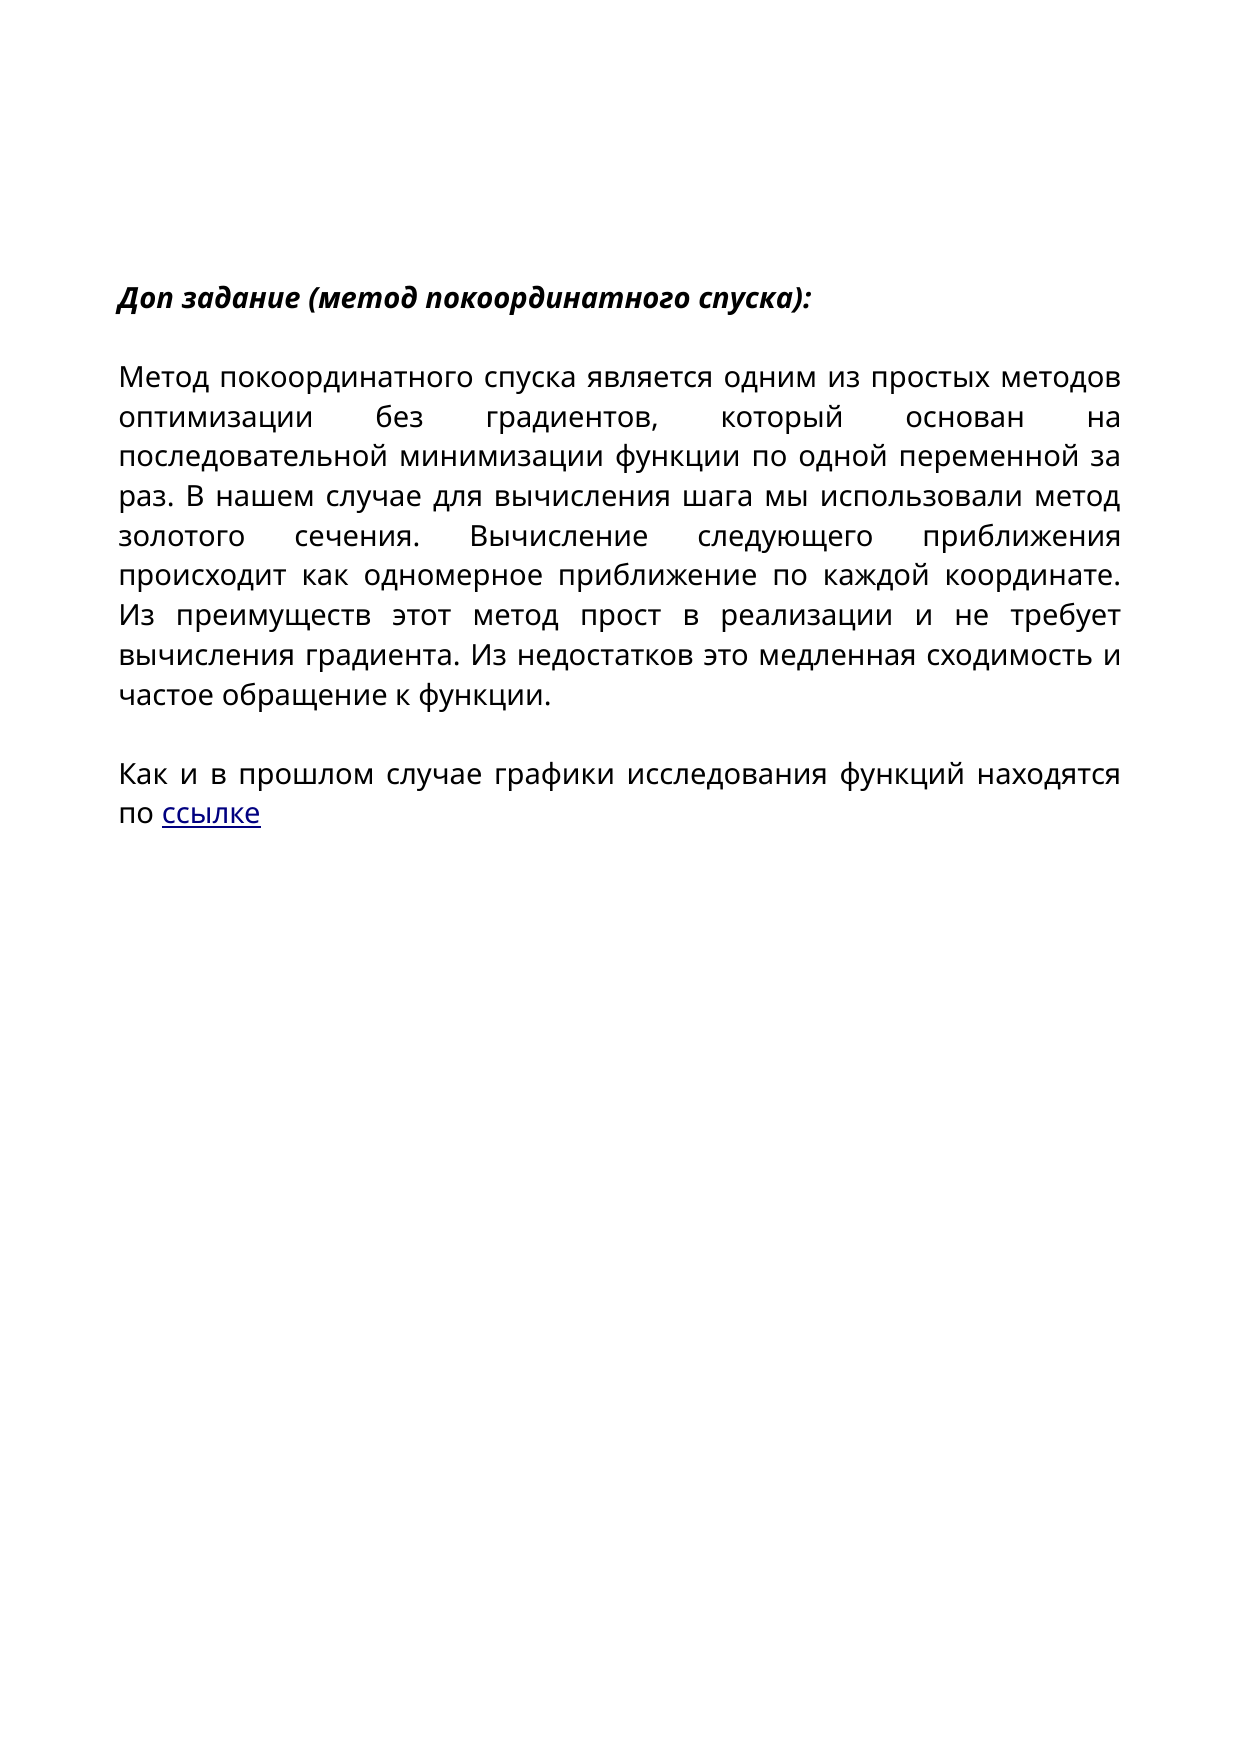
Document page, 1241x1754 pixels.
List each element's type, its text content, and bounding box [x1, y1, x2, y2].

text Доп задание (метод покоординатного спуска): [118, 277, 1122, 317]
text Как и в прошлом случае графики исследования функций находятся по ссылке [118, 753, 1122, 832]
text Метод покоординатного спуска является одним из простых методов оптимизации без градиентов, который основан на последовательной минимизации функции по одной переменной за раз. В нашем случае для вычисления шага мы использовали метод золотого сечения. Вычисление следующего приближения происходит как одномерное приближение по каждой координате. Из преимуществ этот метод прост в реализации и не требует вычисления градиента. Из недостатков это медленная сходимость и частое обращение к функции. [118, 356, 1122, 713]
